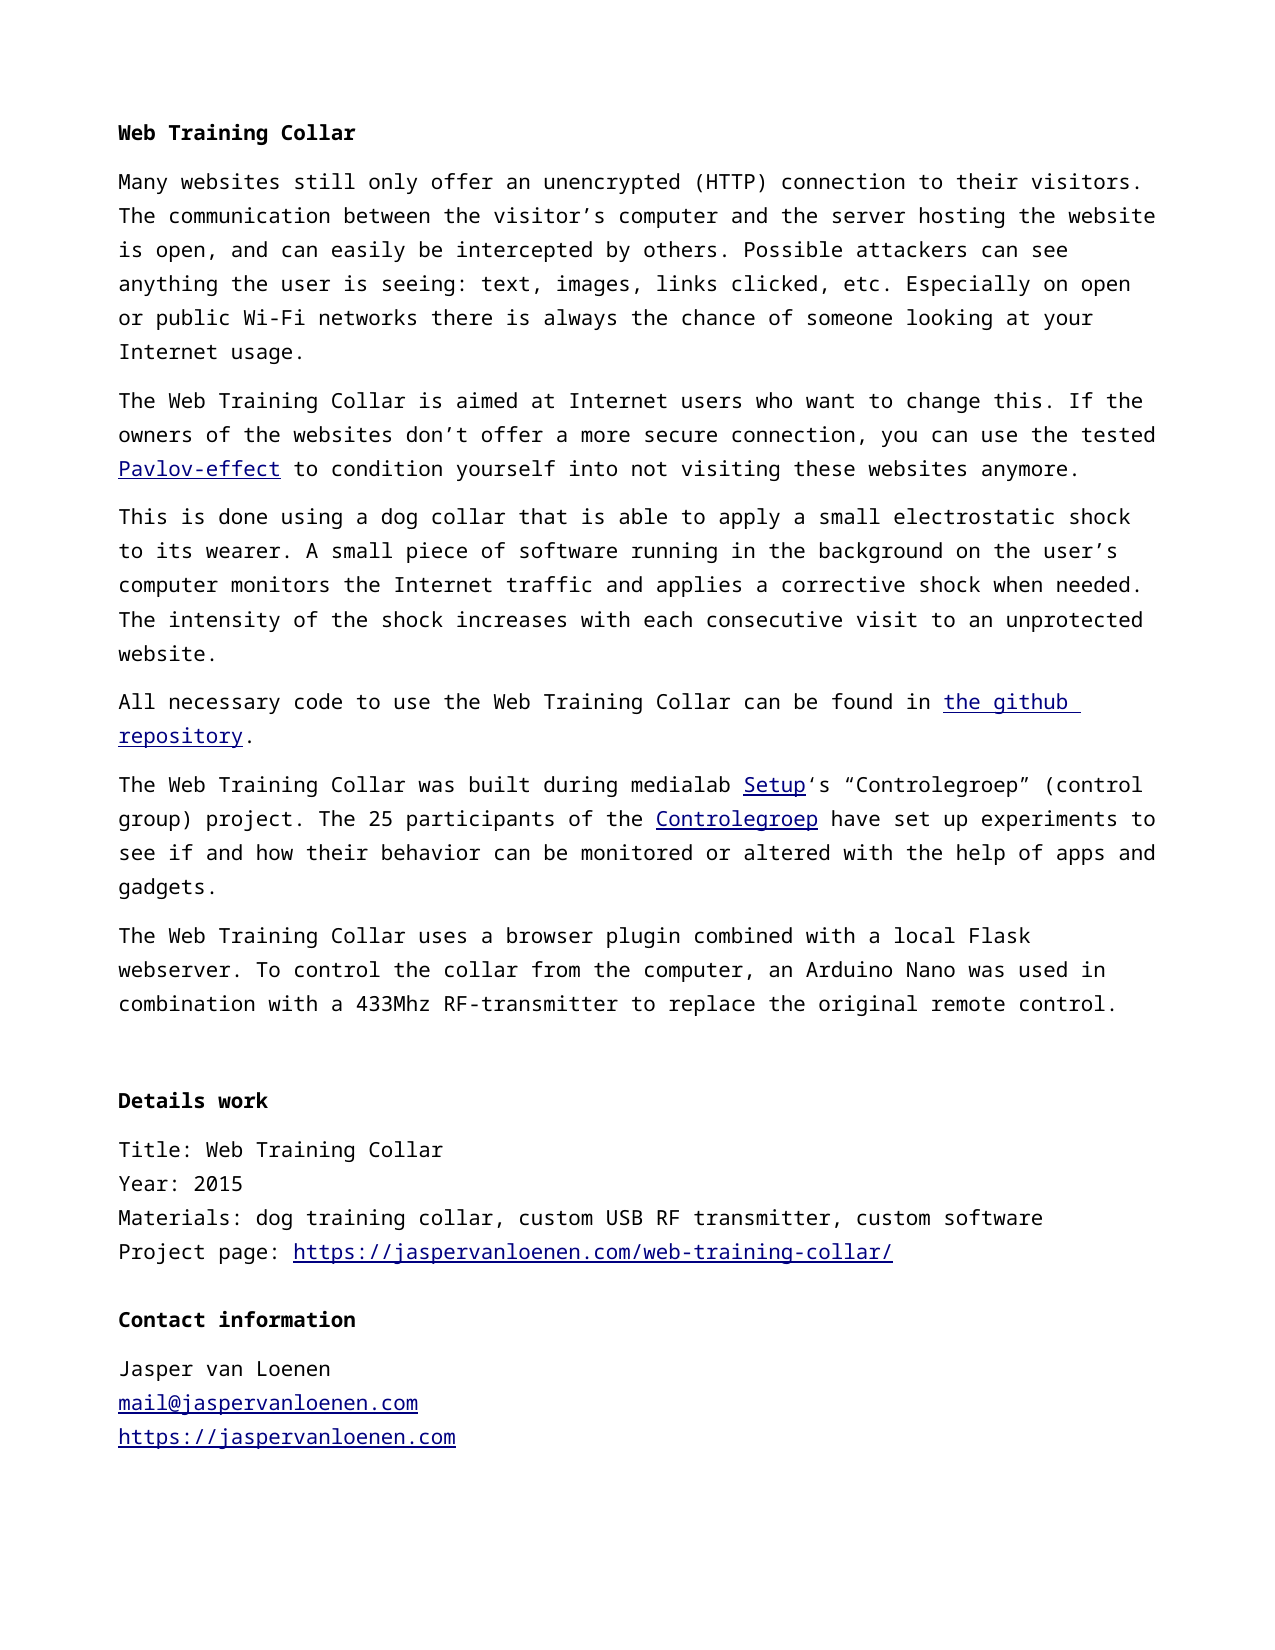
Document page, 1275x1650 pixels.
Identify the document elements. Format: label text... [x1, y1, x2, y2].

text The Web Training Collar is aimed at Internet users who want to change this. If the owners of the websites don’t offer a more secure connection, you can use the tested Pavlov-effect to condition yourself into not visiting these websites anymore. [118, 386, 1157, 482]
text Details work [118, 1086, 1157, 1115]
text Title: Web Training Collar Year: 2015 Materials: dog training collar, custom USB RF transmitter, custom software Project page: https://jaspervanloenen.com/web-training-collar/ Contact information [118, 1135, 1157, 1334]
text Web Training Collar [118, 118, 1157, 147]
text Jasper van Loenen mail@jaspervanloenen.com https://jaspervanloenen.com [118, 1354, 1157, 1484]
text The Web Training Collar was built during medialab Setup‘s “Controlegroep” (control group) project. The 25 participants of the Controlegroep have set up experiments to see if and how their behavior can be monitored or altered with the help of apps and gadgets. [118, 770, 1157, 901]
text Many websites still only offer an unencrypted (HTTP) connection to their visitors. The communication between the visitor’s computer and the server hosting the website is open, and can easily be intercepted by others. Possible attackers can see anything the user is seeing: text, images, links clicked, etc. Especially on open or public Wi-Fi networks there is always the chance of someone looking at your Internet usage. [118, 167, 1157, 366]
text This is done using a dog collar that is able to apply a small electrostatic shock to its wearer. A small piece of software running in the background on the user’s computer monitors the Internet traffic and applies a corrective shock when needed. The intensity of the shock increases with each consecutive visit to an unprotected website. [118, 502, 1157, 667]
text The Web Training Collar uses a browser plugin combined with a local Flask webserver. To control the collar from the computer, an Arduino Nano was used in combination with a 433Mhz RF-transmitter to replace the original remote control. [118, 921, 1157, 1017]
text All necessary code to use the Web Training Collar can be found in the github repository. [118, 687, 1157, 750]
